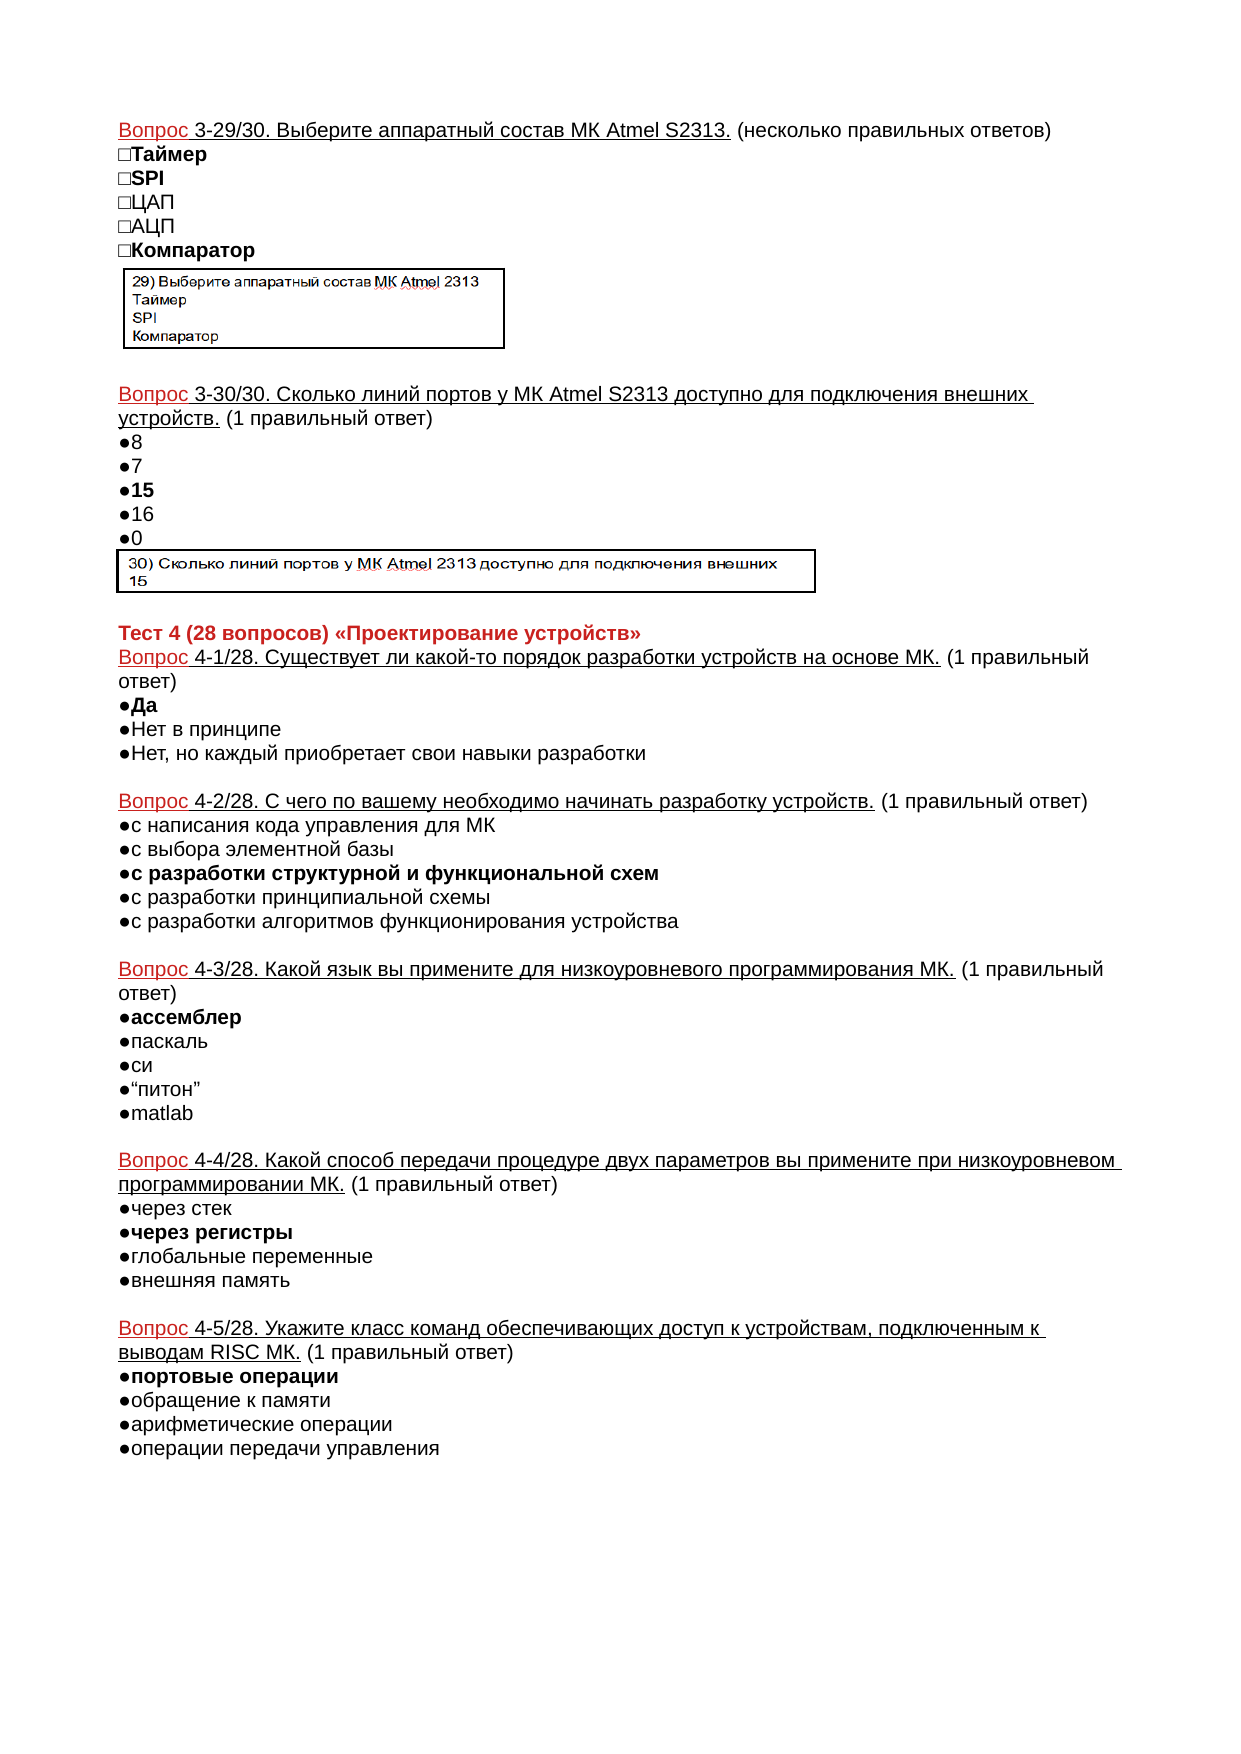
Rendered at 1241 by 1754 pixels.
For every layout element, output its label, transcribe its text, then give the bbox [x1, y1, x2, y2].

text ●арифметические операции [118, 1412, 1122, 1436]
text ●паскаль [118, 1028, 1122, 1052]
text ●matlab [118, 1100, 1122, 1124]
text □АЦП [118, 214, 1122, 238]
text Вопрос 3-29/30. Выберите аппаратный состав МК Atmel S2313. (несколько правильных ответов) [118, 118, 1122, 142]
text ●си [118, 1052, 1122, 1076]
text ●8 [118, 429, 1122, 453]
text ●с разработки принципиальной схемы [118, 885, 1122, 909]
text Тест 4 (28 вопросов) «Проектирование устройств» [118, 621, 1122, 645]
text ●Нет в принципе [118, 717, 1122, 741]
text ●обращение к памяти [118, 1388, 1122, 1412]
text □SPI [118, 166, 1122, 190]
text ●16 [118, 501, 1122, 525]
text ●через регистры [118, 1220, 1122, 1244]
text Вопрос 4-5/28. Укажите класс команд обеспечивающих доступ к устройствам, подключенным к выводам RISC МК. (1 правильный ответ) [118, 1316, 1122, 1364]
text ●через стек [118, 1196, 1122, 1220]
text ●с разработки алгоритмов функционирования устройства [118, 909, 1122, 933]
picture [127, 272, 501, 345]
text Вопрос 4-3/28. Какой язык вы примените для низкоуровневого программирования МК. (1 правильный ответ) [118, 957, 1122, 1004]
text программировании МК. (1 правильный ответ) [118, 1170, 1122, 1196]
text Вопрос 3-30/30. Сколько линий портов у МК Atmel S2313 доступно для подключения внешних устройств. (1 правильный ответ) [118, 382, 1122, 429]
text ●Да [118, 693, 1122, 717]
text ●портовые операции [118, 1364, 1122, 1388]
text ●с написания кода управления для МК [118, 813, 1122, 837]
text Вопрос 4-4/28. Какой способ передачи процедуре двух параметров вы примените при низкоуровневом [118, 1148, 1122, 1169]
text ●внешняя память [118, 1268, 1122, 1292]
text ●15 [118, 477, 1122, 501]
text ●7 [118, 453, 1122, 477]
text ●0 [118, 525, 1122, 549]
text □Компаратор [118, 238, 1122, 262]
text □ЦАП [118, 190, 1122, 214]
picture [121, 554, 812, 588]
text □Таймер [118, 142, 1122, 166]
text ●операции передачи управления [118, 1436, 1122, 1460]
text ●ассемблер [118, 1004, 1122, 1028]
text ●с выбора элементной базы [118, 837, 1122, 861]
text ●глобальные переменные [118, 1244, 1122, 1268]
text Вопрос 4-1/28. Существует ли какой-то порядок разработки устройств на основе МК. (1 правильный ответ) [118, 645, 1122, 693]
text ●Нет, но каждый приобретает свои навыки разработки [118, 741, 1122, 765]
text ●“питон” [118, 1076, 1122, 1100]
text ●с разработки структурной и функциональной схем [118, 861, 1122, 885]
text Вопрос 4-2/28. С чего по вашему необходимо начинать разработку устройств. (1 правильный ответ) [118, 789, 1122, 813]
